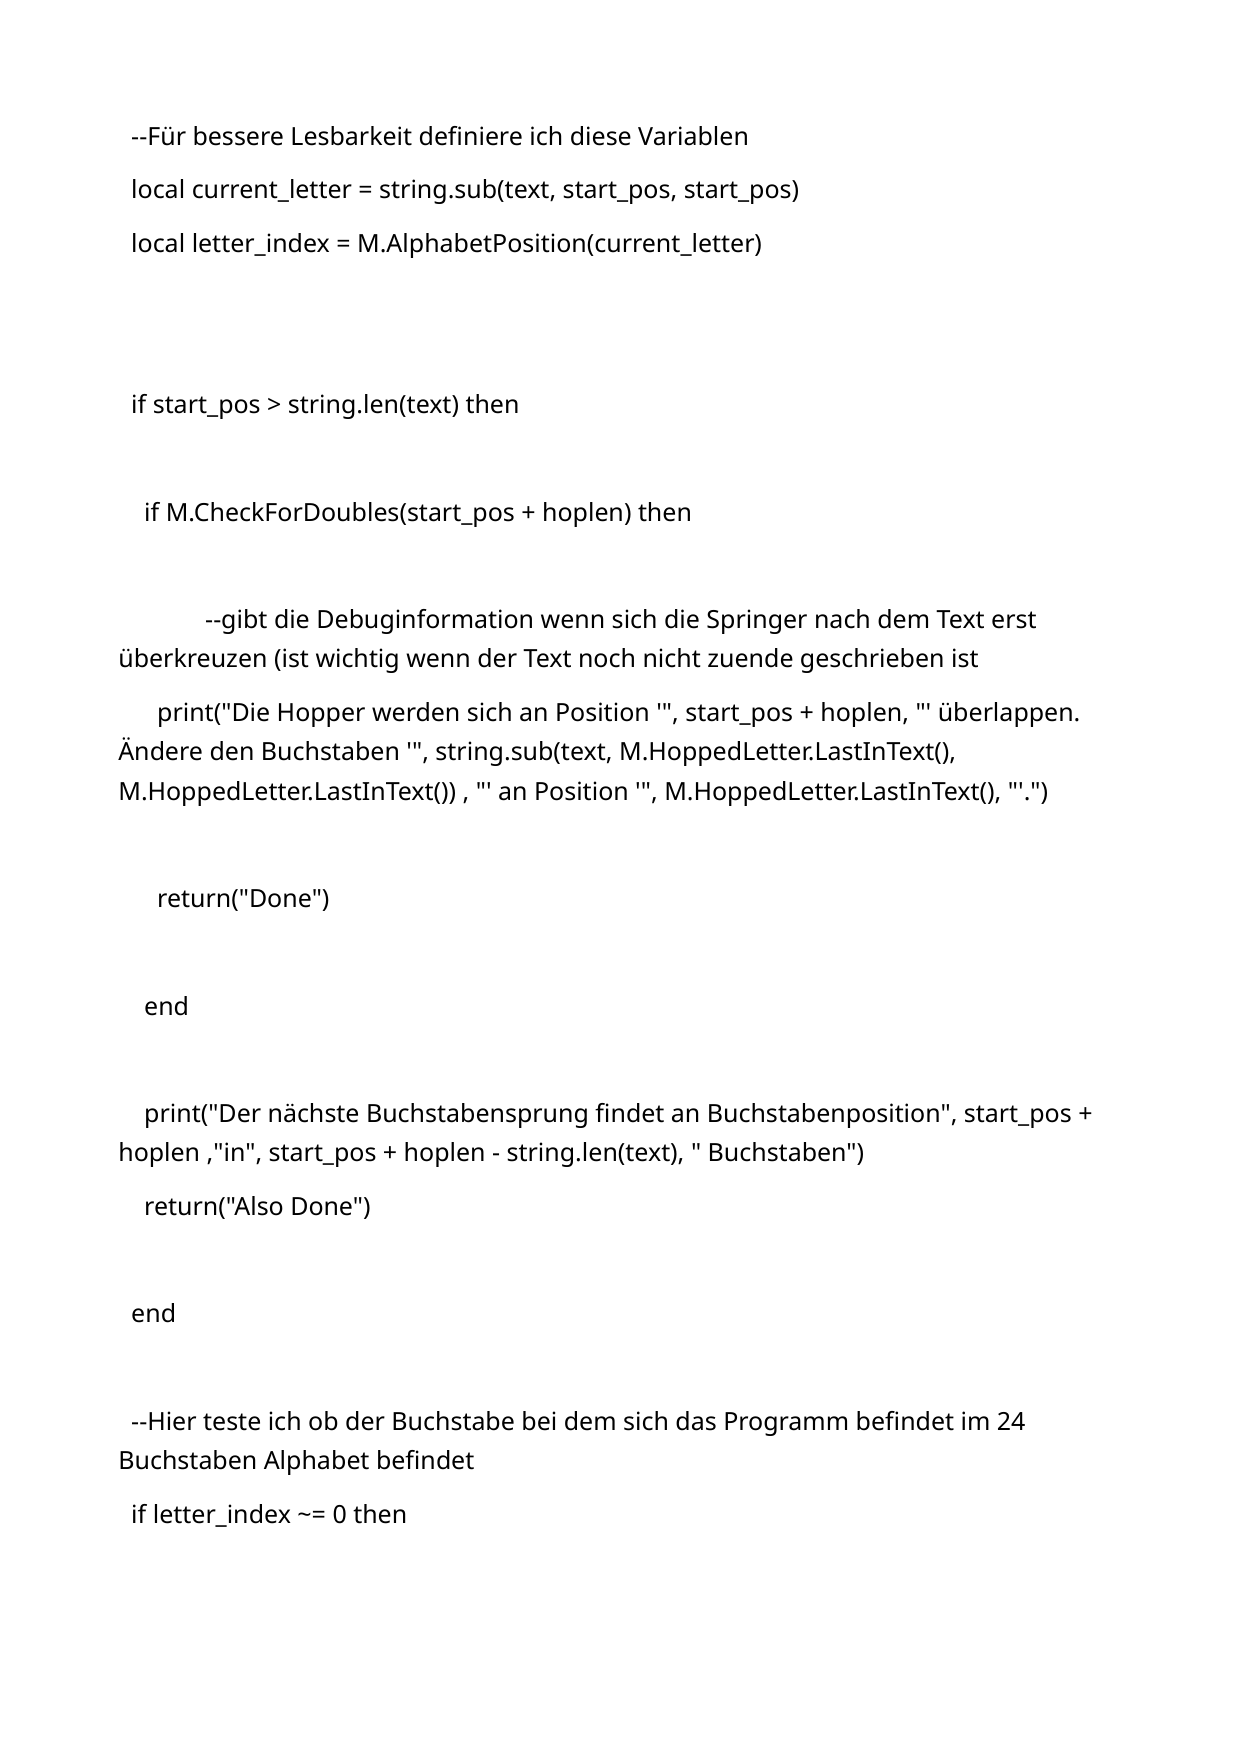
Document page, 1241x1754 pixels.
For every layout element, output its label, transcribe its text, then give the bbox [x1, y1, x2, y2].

text if letter_index ~= 0 then [118, 1496, 1122, 1531]
text print("Der nächste Buchstabensprung findet an Buchstabenposition", start_pos + hoplen ,"in", start_pos + hoplen - string.len(text), " Buchstaben") [118, 1096, 1122, 1169]
text if M.CheckForDoubles(start_pos + hoplen) then [118, 494, 1122, 528]
text --Hier teste ich ob der Buchstabe bei dem sich das Programm befindet im 24 Buchstaben Alphabet befindet [118, 1403, 1122, 1477]
text --Für bessere Lesbarkeit definiere ich diese Variablen [118, 118, 1122, 152]
text local current_letter = string.sub(text, start_pos, start_pos) [118, 172, 1122, 206]
text end [118, 1296, 1122, 1330]
text local letter_index = M.AlphabetPosition(current_letter) [118, 226, 1122, 260]
text print("Die Hopper werden sich an Position '", start_pos + hoplen, "' überlappen. Ändere den Buchstaben '", string.sub(text, M.HoppedLetter.LastInText(), M.HoppedLetter.LastInText()) , "' an Position '", M.HoppedLetter.LastInText(), "'.") [118, 695, 1122, 807]
text return("Also Done") [118, 1188, 1122, 1223]
text --gibt die Debuginformation wenn sich die Springer nach dem Text erst überkreuzen (ist wichtig wenn der Text noch nicht zuende geschrieben ist [118, 602, 1122, 675]
text end [118, 988, 1122, 1022]
text if start_pos > string.len(text) then [118, 387, 1122, 421]
text return("Done") [118, 881, 1122, 915]
